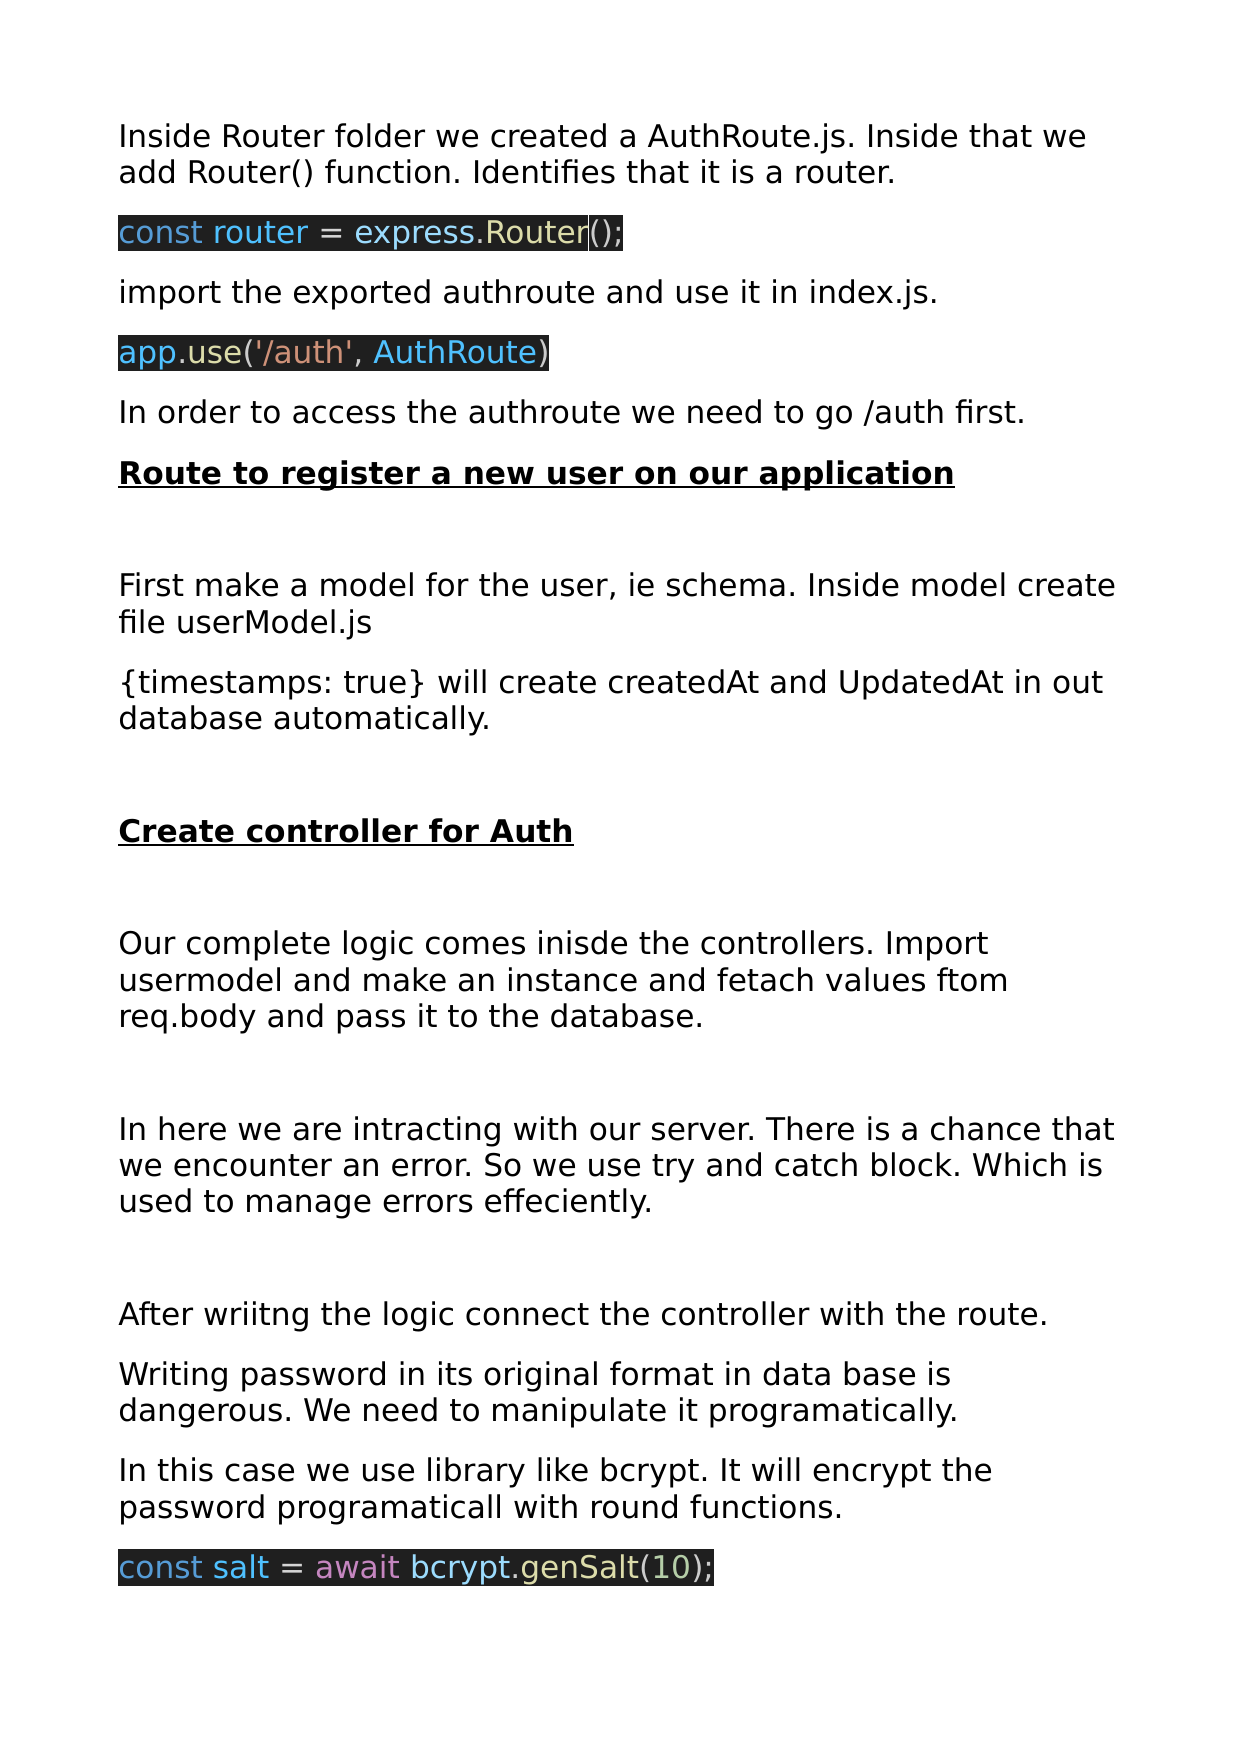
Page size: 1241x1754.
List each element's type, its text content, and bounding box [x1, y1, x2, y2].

text After wriitng the logic connect the controller with the route. [118, 1296, 1122, 1333]
text Inside Router folder we created a AuthRoute.js. Inside that we add Router() function. Identifies that it is a router. [118, 118, 1122, 191]
text import the exported authroute and use it in index.js. [118, 275, 1122, 311]
text First make a model for the user, ie schema. Inside model create file userModel.js [118, 568, 1122, 640]
text Our complete logic comes inisde the controllers. Import usermodel and make an instance and fetach values ftom req.body and pass it to the database. [118, 926, 1122, 1035]
text Writing password in its original format in data base is dangerous. We need to manipulate it programatically. [118, 1356, 1122, 1429]
text const router = express.Router(); [118, 214, 1122, 251]
text Route to register a new user on our application [118, 455, 1122, 491]
text const salt = await bcrypt.genSalt(10); [118, 1549, 1122, 1586]
text {timestamps: true} will create createdAt and UpdatedAt in out database automatically. [118, 664, 1122, 737]
text In order to access the authroute we need to go /auth first. [118, 395, 1122, 431]
text app.use('/auth', AuthRoute) [118, 335, 1122, 371]
text Create controller for Auth [118, 813, 1122, 849]
text In here we are intracting with our server. There is a chance that we encounter an error. So we use try and catch block. Which is used to manage errors effeciently. [118, 1111, 1122, 1220]
text In this case we use library like bcrypt. It will encrypt the password programaticall with round functions. [118, 1453, 1122, 1526]
